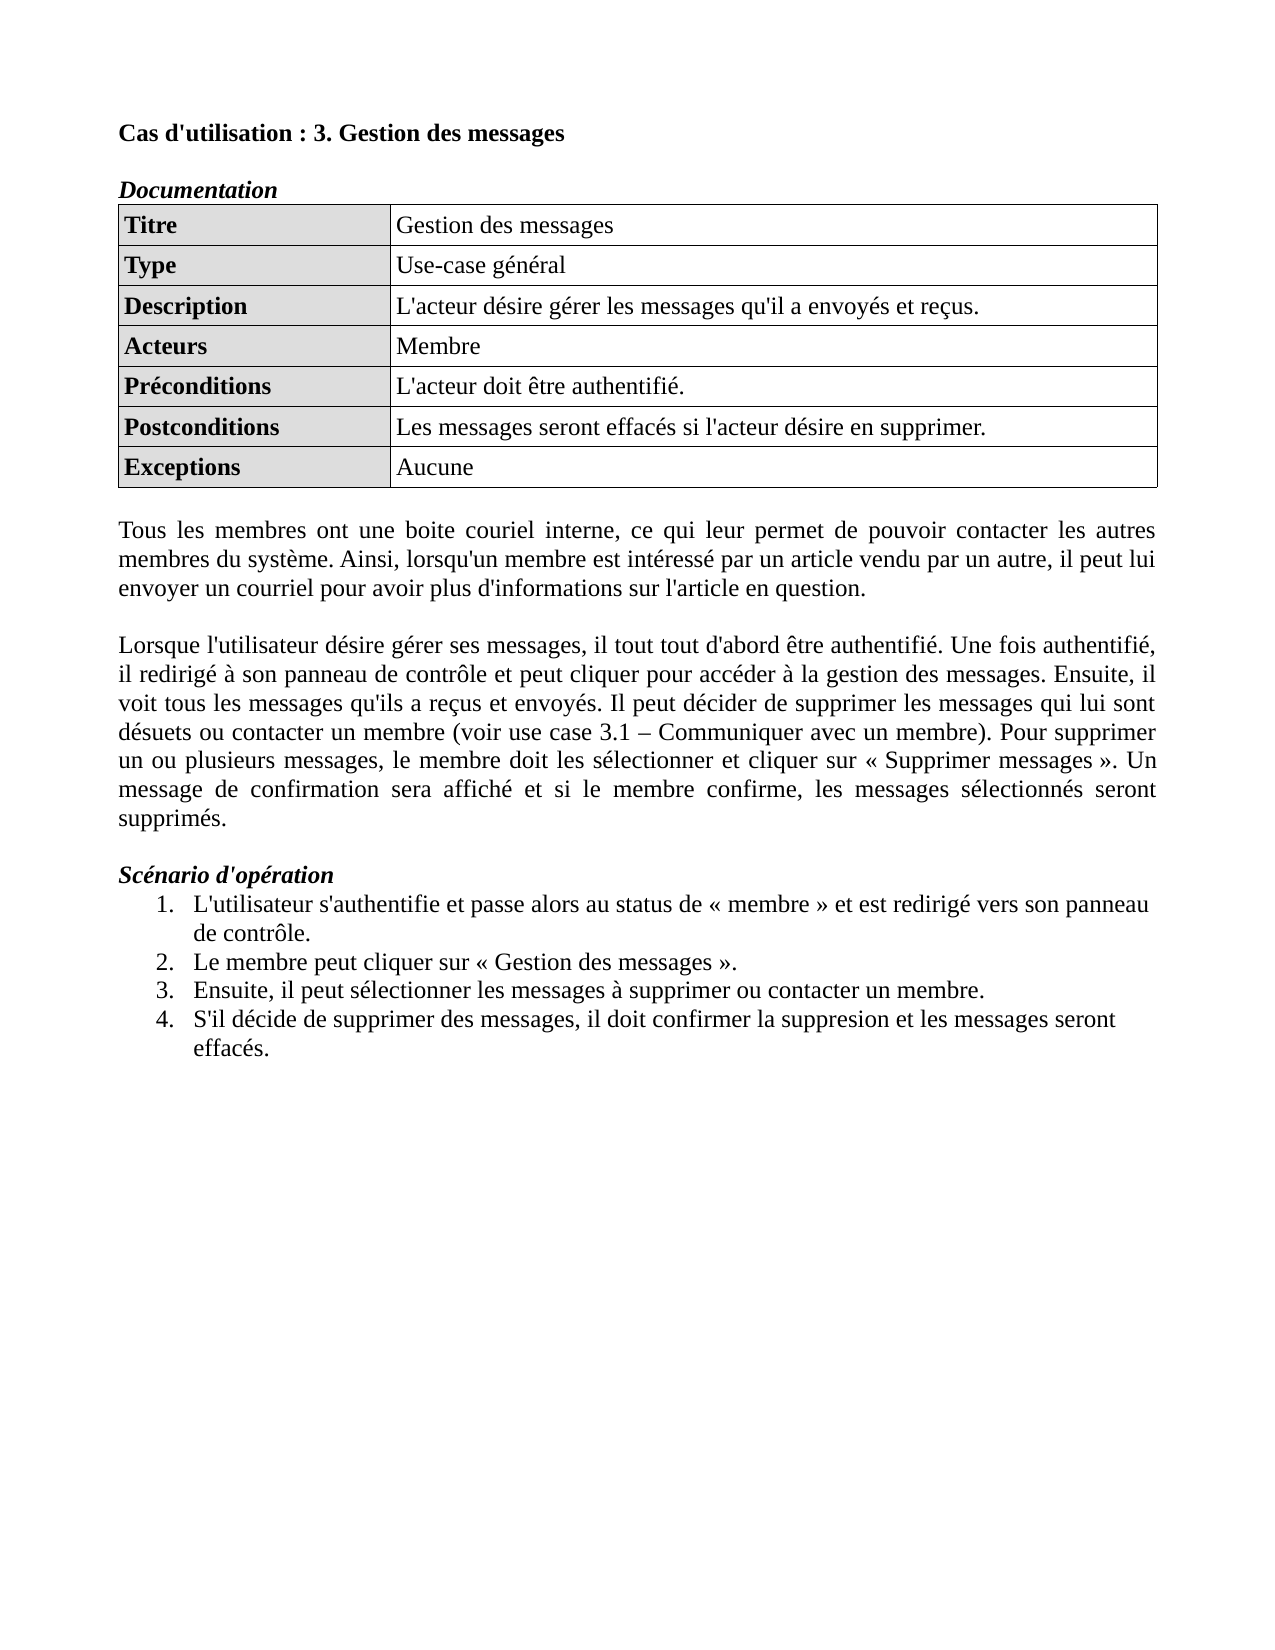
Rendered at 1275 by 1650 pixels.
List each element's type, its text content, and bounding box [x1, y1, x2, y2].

table_cell Aucune [391, 447, 1157, 487]
table_cell Membre [391, 326, 1157, 366]
text Lorsque l'utilisateur désire gérer ses messages, il tout tout d'abord être authentifié. Une fois authentifié, il redirigé à son panneau de contrôle et peut cliquer pour accéder à la gestion des messages. Ensuite, il voit tous les messages qu'ils a reçus et envoyés. Il peut décider de supprimer les messages qui lui sont désuets ou contacter un membre (voir use case 3.1 – Communiquer avec un membre). Pour supprimer un ou plusieurs messages, le membre doit les sélectionner et cliquer sur « Supprimer messages ». Un message de confirmation sera affiché et si le membre confirme, les messages sélectionnés seront supprimés. [118, 630, 1157, 832]
table_cell Acteurs [119, 326, 390, 366]
table_header Gestion des messages [391, 205, 1157, 245]
table_cell Description [119, 286, 390, 325]
table_cell Préconditions [119, 367, 390, 406]
table_cell Use-case général [391, 246, 1157, 285]
table_cell Les messages seront effacés si l'acteur désire en supprimer. [391, 407, 1157, 446]
list Ensuite, il peut sélectionner les messages à supprimer ou contacter un membre. [156, 975, 1157, 1004]
list L'utilisateur s'authentifie et passe alors au status de « membre » et est redirigé vers son panneau de contrôle. [156, 889, 1157, 947]
list S'il décide de supprimer des messages, il doit confirmer la suppresion et les messages seront effacés. [156, 1004, 1157, 1062]
table_cell Exceptions [119, 447, 390, 487]
text Documentation [118, 176, 1157, 204]
table_cell Postconditions [119, 407, 390, 446]
table_header Titre [119, 205, 390, 245]
table_cell Type [119, 246, 390, 285]
table_cell L'acteur doit être authentifié. [391, 367, 1157, 406]
table_cell L'acteur désire gérer les messages qu'il a envoyés et reçus. [391, 286, 1157, 325]
text Tous les membres ont une boite couriel interne, ce qui leur permet de pouvoir contacter les autres membres du système. Ainsi, lorsqu'un membre est intéressé par un article vendu par un autre, il peut lui envoyer un courriel pour avoir plus d'informations sur l'article en question. [118, 515, 1157, 602]
list Le membre peut cliquer sur « Gestion des messages ». [156, 947, 1157, 975]
text Scénario d'opération [118, 860, 1157, 889]
text Cas d'utilisation : 3. Gestion des messages [118, 118, 1157, 147]
